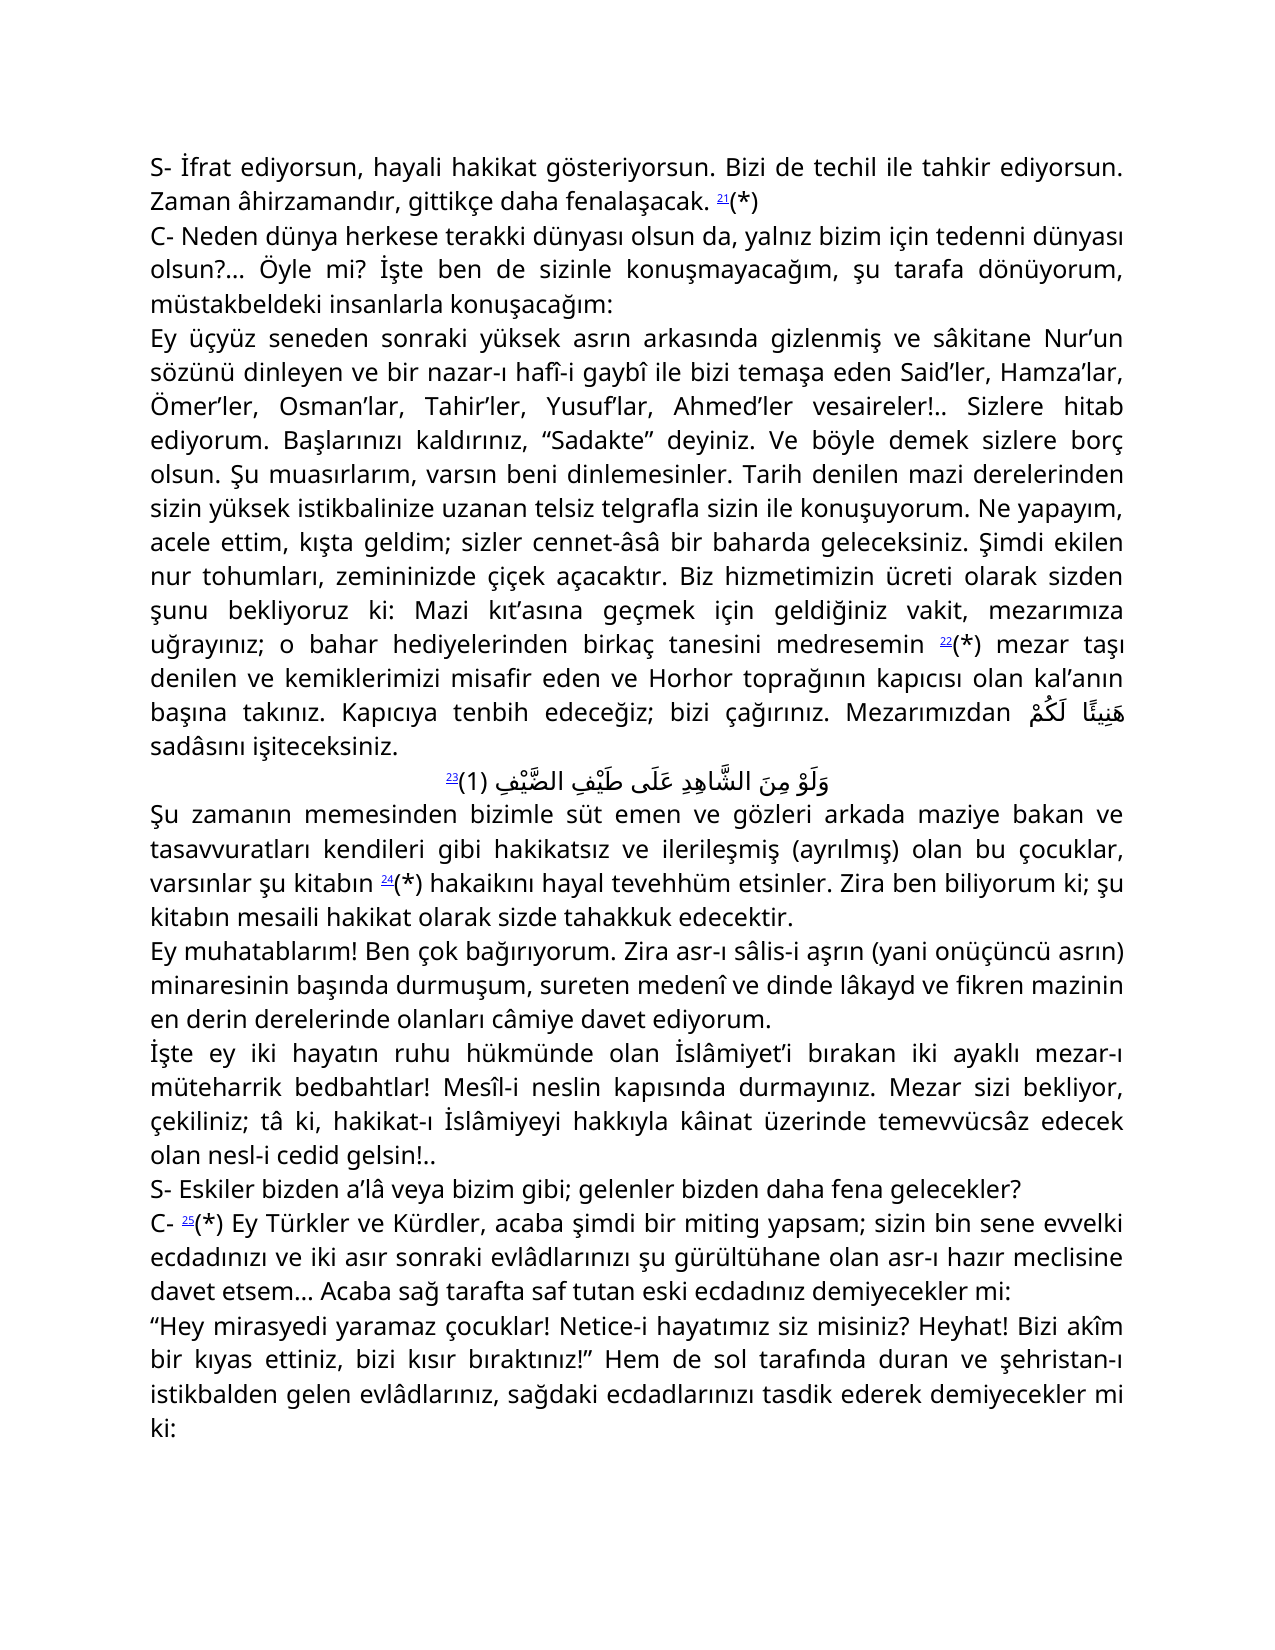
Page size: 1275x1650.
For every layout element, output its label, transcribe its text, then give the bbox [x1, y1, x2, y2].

text S- İfrat ediyorsun, hayali hakikat gösteriyorsun. Bizi de techil ile tahkir ediyorsun. Zaman âhirzamandır, gittikçe daha fenalaşacak. 21(*) [150, 150, 1125, 218]
text S- Eskiler bizden a’lâ veya bizim gibi; gelenler bizden daha fena gelecekler? [150, 1172, 1125, 1206]
text Şu zamanın memesinden bizimle süt emen ve gözleri arkada maziye bakan ve tasavvuratları kendileri gibi hakikatsız ve ilerileşmiş (ayrılmış) olan bu çocuklar, varsınlar şu kitabın 24(*) hakaikını hayal tevehhüm etsinler. Zira ben biliyorum ki; şu kitabın mesaili hakikat olarak sizde tahakkuk edecektir. [150, 797, 1125, 933]
text C- 25(*) Ey Türkler ve Kürdler, acaba şimdi bir miting yapsam; sizin bin sene evvelki ecdadınızı ve iki asır sonraki evlâdlarınızı şu gürültühane olan asr-ı hazır meclisine davet etsem… Acaba sağ tarafta saf tutan eski ecdadınız demiyecekler mi: [150, 1206, 1125, 1308]
text 23(1) وَلَوْ مِنَ الشَّاهِدِ عَلَى طَيْفِ الضَّيْفِ [150, 763, 1125, 797]
text Ey muhatablarım! Ben çok bağırıyorum. Zira asr-ı sâlis-i aşrın (yani onüçüncü asrın) minaresinin başında durmuşum, sureten medenî ve dinde lâkayd ve fikren mazinin en derin derelerinde olanları câmiye davet ediyorum. [150, 933, 1125, 1036]
text İşte ey iki hayatın ruhu hükmünde olan İslâmiyet’i bırakan iki ayaklı mezar-ı müteharrik bedbahtlar! Mesîl-i neslin kapısında durmayınız. Mezar sizi bekliyor, çekiliniz; tâ ki, hakikat-ı İslâmiyeyi hakkıyla kâinat üzerinde temevvücsâz edecek olan nesl-i cedid gelsin!.. [150, 1036, 1125, 1172]
text C- Neden dünya herkese terakki dünyası olsun da, yalnız bizim için tedenni dünyası olsun?… Öyle mi? İşte ben de sizinle konuşmayacağım, şu tarafa dönüyorum, müstakbeldeki insanlarla konuşacağım: [150, 218, 1125, 320]
text Ey üçyüz seneden sonraki yüksek asrın arkasında gizlenmiş ve sâkitane Nur’un sözünü dinleyen ve bir nazar-ı hafî-i gaybî ile bizi temaşa eden Said’ler, Hamza’lar, Ömer’ler, Osman’lar, Tahir’ler, Yusuf’lar, Ahmed’ler vesaireler!.. Sizlere hitab ediyorum. Başlarınızı kaldırınız, “Sadakte” deyiniz. Ve böyle demek sizlere borç olsun. Şu muasırlarım, varsın beni dinlemesinler. Tarih denilen mazi derelerinden sizin yüksek istikbalinize uzanan telsiz telgrafla sizin ile konuşuyorum. Ne yapayım, acele ettim, kışta geldim; sizler cennet-âsâ bir baharda geleceksiniz. Şimdi ekilen nur tohumları, zemininizde çiçek açacaktır. Biz hizmetimizin ücreti olarak sizden şunu bekliyoruz ki: Mazi kıt’asına geçmek için geldiğiniz vakit, mezarımıza uğrayınız; o bahar hediyelerinden birkaç tanesini medresemin 22(*) mezar taşı denilen ve kemiklerimizi misafir eden ve Horhor toprağının kapıcısı olan kal’anın başına takınız. Kapıcıya tenbih edeceğiz; bizi çağırınız. Mezarımızdan هَنِيئًا لَكُمْ sadâsını işiteceksiniz. [150, 320, 1125, 763]
text “Hey mirasyedi yaramaz çocuklar! Netice-i hayatımız siz misiniz? Heyhat! Bizi akîm bir kıyas ettiniz, bizi kısır bıraktınız!” Hem de sol tarafında duran ve şehristan-ı istikbalden gelen evlâdlarınız, sağdaki ecdadlarınızı tasdik ederek demiyecekler mi ki: [150, 1308, 1125, 1444]
